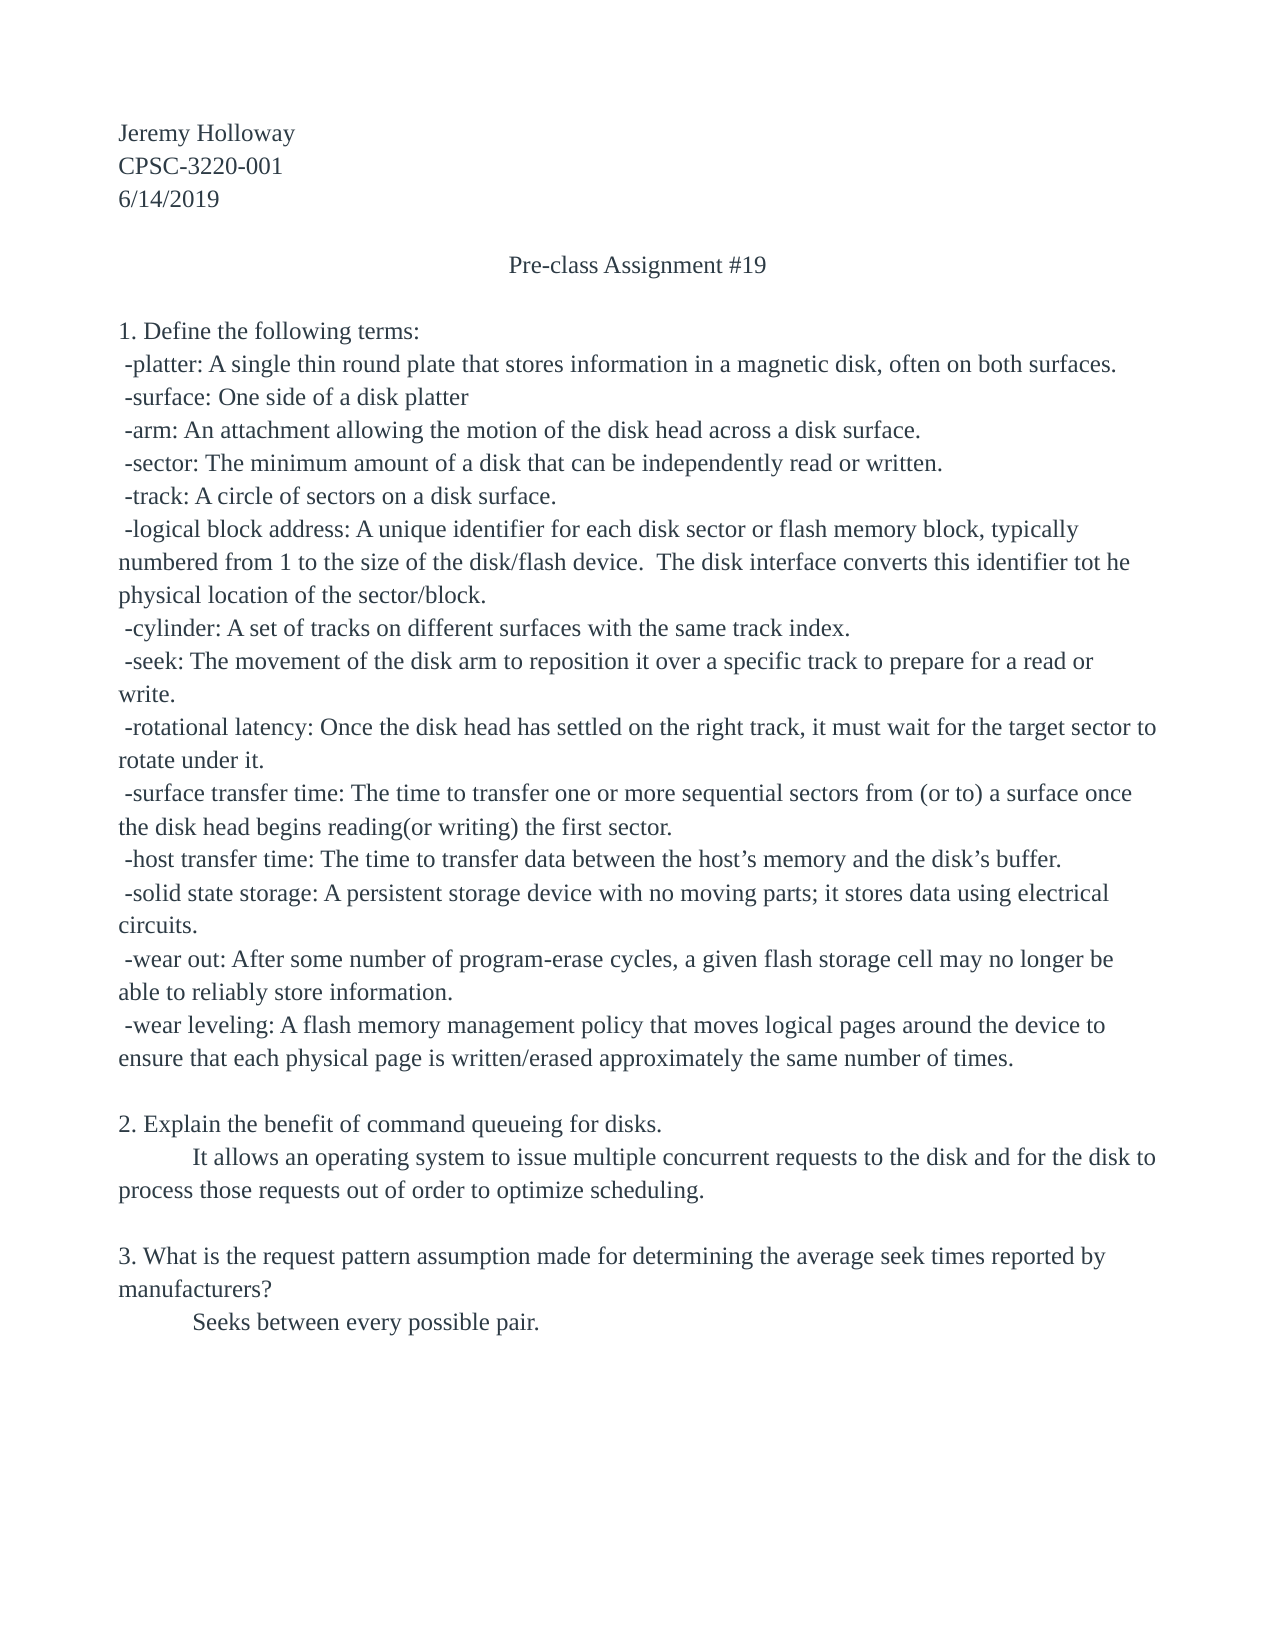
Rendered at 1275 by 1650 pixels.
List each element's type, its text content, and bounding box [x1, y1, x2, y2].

text Pre-class Assignment #19 [118, 250, 1157, 279]
text 1. Define the following terms: -platter: A single thin round plate that stores information in a magnetic disk, often on both surfaces. -surface: One side of a disk platter -arm: An attachment allowing the motion of the disk head across a disk surface. -sector: The minimum amount of a disk that can be independently read or written. -track: A circle of sectors on a disk surface. -logical block address: A unique identifier for each disk sector or flash memory block, typically numbered from 1 to the size of the disk/flash device. The disk interface converts this identifier tot he physical location of the sector/block. -cylinder: A set of tracks on different surfaces with the same track index. -seek: The movement of the disk arm to reposition it over a specific track to prepare for a read or write. -rotational latency: Once the disk head has settled on the right track, it must wait for the target sector to rotate under it. -surface transfer time: The time to transfer one or more sequential sectors from (or to) a surface once the disk head begins reading(or writing) the first sector. -host transfer time: The time to transfer data between the host’s memory and the disk’s buffer. -solid state storage: A persistent storage device with no moving parts; it stores data using electrical circuits. -wear out: After some number of program-erase cycles, a given flash storage cell may no longer be able to reliably store information. -wear leveling: A flash memory management policy that moves logical pages around the device to ensure that each physical page is written/erased approximately the same number of times. [118, 316, 1157, 1071]
text 2. Explain the benefit of command queueing for disks. [118, 1109, 1157, 1137]
text It allows an operating system to issue multiple concurrent requests to the disk and for the disk to process those requests out of order to optimize scheduling. [118, 1142, 1157, 1203]
text 3. What is the request pattern assumption made for determining the average seek times reported by manufacturers? [118, 1241, 1157, 1303]
text 6/14/2019 [118, 184, 1157, 213]
text CPSC-3220-001 [118, 151, 1157, 180]
text Seeks between every possible pair. [118, 1307, 1157, 1336]
text Jeremy Holloway [118, 118, 1157, 147]
